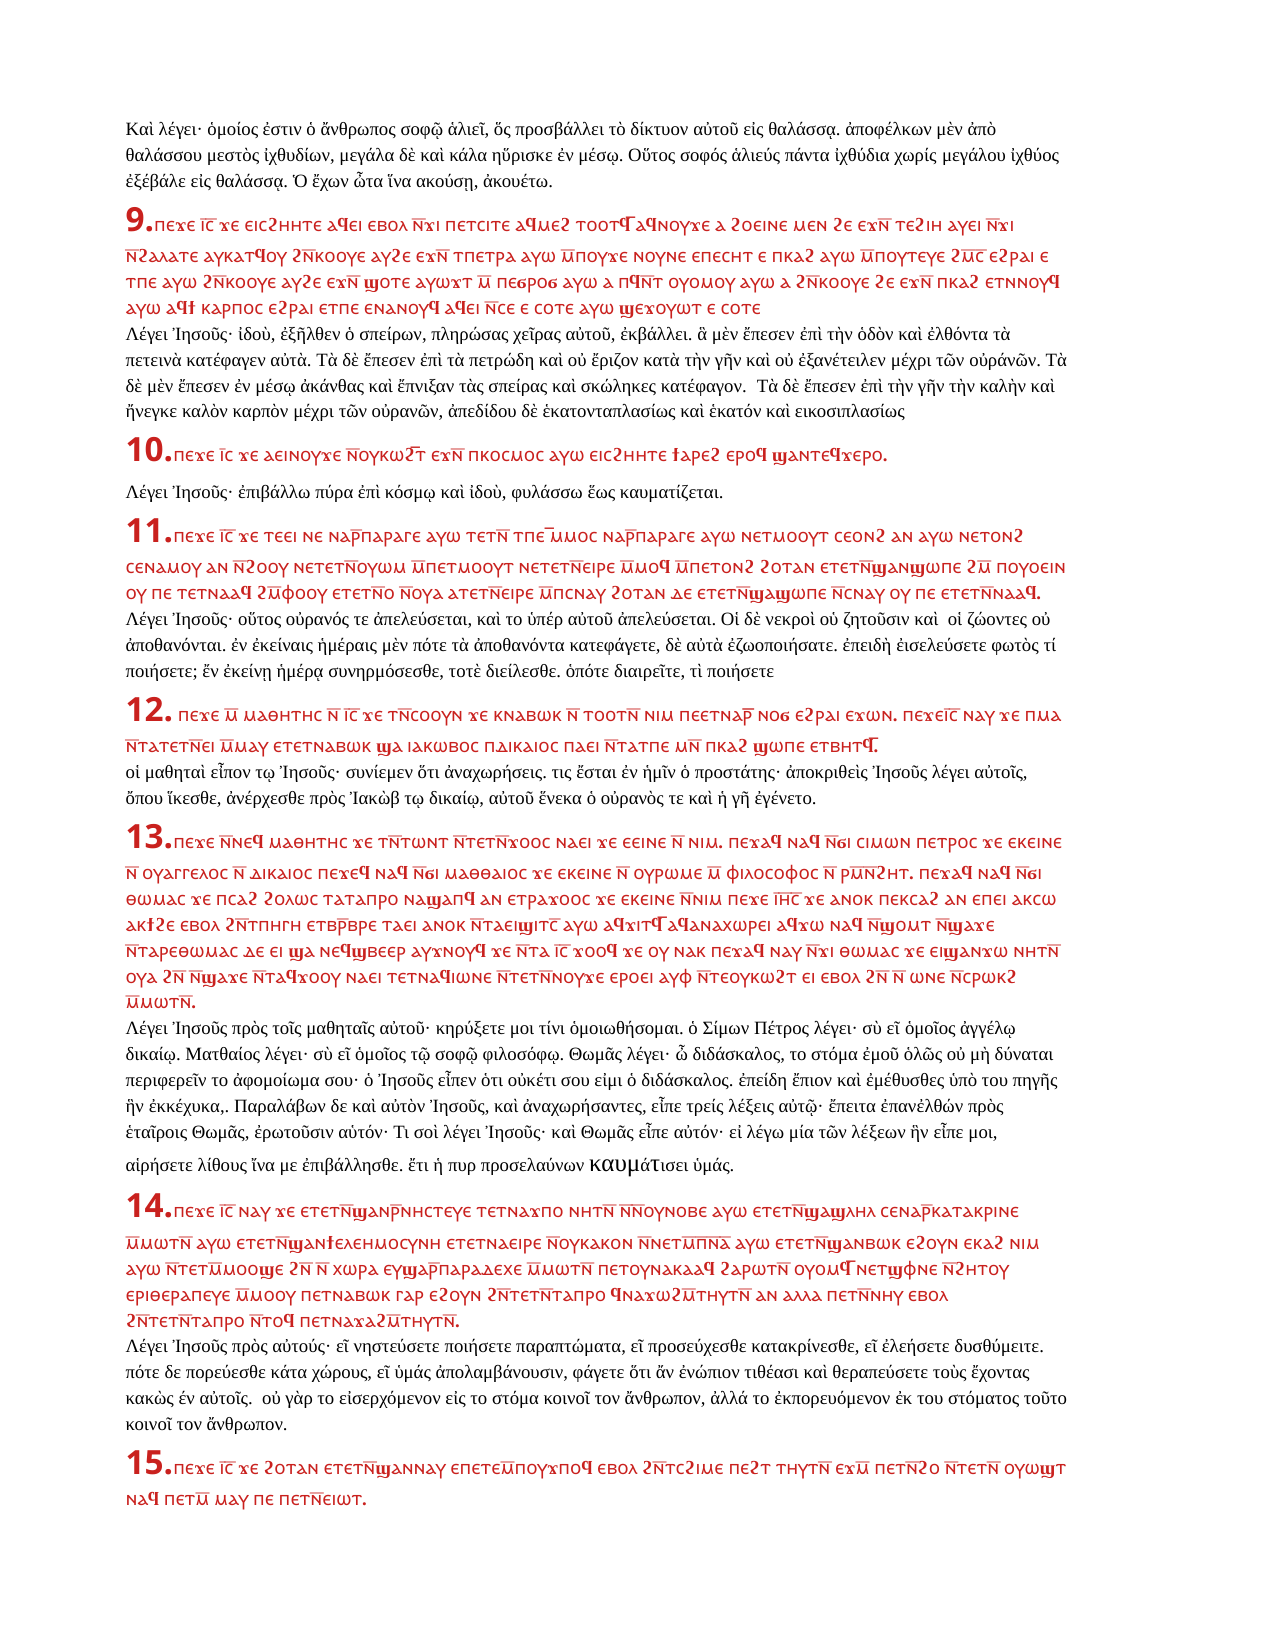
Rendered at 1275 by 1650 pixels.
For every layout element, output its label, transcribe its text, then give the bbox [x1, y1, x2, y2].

list Λέγει Ἰησοῦς πρὸς τοῖς μαθηταῖς αὐτοῦ· κηρύξετε μοι τίνι ὁμοιωθήσομαι. ὁ Σίμων Πέτρος λέγει· σὺ εῖ ὁμοῖος ἀγγέλῳ δικαίῳ. Ματθαίος λέγει· σὺ εῖ ὁμοῖος τῷ σοφῷ φιλοσόφῳ. Θωμᾶς λέγει· ὦ διδάσκαλος, το στόμα ἐμοῦ ὁλῶς οὐ μὴ δύναται περιφερεῖν το ἀφομοίωμα σου· ὁ Ἰησοῦς εἶπεν ὁτι οὐκέτι σου εἰμι ὁ διδάσκαλος. ἐπείδη ἔπιον καὶ ἐμέθυσθες ὑπὸ του πηγῆς ἣν ἐκκέχυκα,. Παραλάβων δε καὶ αὐτὸν Ἰησοῦς, καὶ ἀναχωρήσαντες, εἶπε τρείς λέξεις αὐτῷ· ἔπειτα ἐπανἐλθών πρὸς ἑταῖροις Θωμᾶς, ἐρωτοῦσιν αὑτόν· Τι σοὶ λέγει Ἰησοῦς· καὶ Θωμᾶς εἶπε αὐτόν· εἰ λέγω μία τῶν λέξεων ἣν εἶπε μοι, αἱρήσετε λίθους ἴνα με ἐπιβάλλησθε. ἔτι ἡ πυρ προσελαύνων καυμάτισει ὑμάς. [2, 1017, 1068, 1177]
list ⲡⲉϫⲉ ⲓ̅ⲥ̅ ϫⲉ ⲧⲉⲉⲓ ⲛⲉ ⲛⲁⲣ̅ⲡⲁⲣⲁⲅⲉ ⲁⲩⲱ ⲧⲉⲧⲛ̅ ⲧⲡⲉ ̅ⲙⲙⲟⲥ ⲛⲁⲣ̅ⲡⲁⲣⲁⲅⲉ ⲁⲩⲱ ⲛⲉⲧⲙⲟⲟⲩⲧ ⲥⲉⲟⲛϩ ⲁⲛ ⲁⲩⲱ ⲛⲉⲧⲟⲛϩ ⲥⲉⲛⲁⲙⲟⲩ ⲁⲛ ⲛ̅ϩⲟⲟⲩ ⲛⲉⲧⲉⲧⲛ̅ⲟⲩⲱⲙ ⲙ̅ⲡⲉⲧⲙⲟⲟⲩⲧ ⲛⲉⲧⲉⲧⲛ̅ⲉⲓⲣⲉ ⲙ̅ⲙⲟϥ ⲙ̅ⲡⲉⲧⲟⲛϩ ϩⲟⲧⲁⲛ ⲉⲧⲉⲧⲛ̅ϣⲁⲛϣⲱⲡⲉ ϩⲙ̅ ⲡⲟⲩⲟⲉⲓⲛ ⲟⲩ ⲡⲉ ⲧⲉⲧⲛⲁⲁϥ ϩⲙ̅ⲫⲟⲟⲩ ⲉⲧⲉⲧⲛ̅ⲟ ⲛ̅ⲟⲩⲁ ⲁⲧⲉⲧⲛ̅ⲉⲓⲣⲉ ⲙ̅ⲡⲥⲛⲁⲩ ϩⲟⲧⲁⲛ ⲇⲉ ⲉⲧⲉⲧⲛ̅ϣⲁϣⲱⲡⲉ ⲛ̅ⲥⲛⲁⲩ ⲟⲩ ⲡⲉ ⲉⲧⲉⲧⲛ̅ⲛⲁⲁϥ. [2, 506, 1068, 603]
list ⲡⲉϫⲉ ⲛ̅ⲛⲉϥ ⲙⲁⲑⲏⲧⲏⲥ ϫⲉ ⲧⲛ̅ⲧⲱⲛⲧ ⲛ̅ⲧⲉⲧⲛ̅ϫⲟⲟⲥ ⲛⲁⲉⲓ ϫⲉ ⲉⲉⲓⲛⲉ ⲛ̅ ⲛⲓⲙ. ⲡⲉϫⲁϥ ⲛⲁϥ ⲛ̅ϭⲓ ⲥⲓⲙⲱⲛ ⲡⲉⲧⲣⲟⲥ ϫⲉ ⲉⲕⲉⲓⲛⲉ ⲛ̅ ⲟⲩⲁⲅⲅⲉⲗⲟⲥ ⲛ̅ ⲇⲓⲕⲁⲓⲟⲥ ⲡⲉϫⲉϥ ⲛⲁϥ ⲛ̅ϭⲓ ⲙⲁⲑⲑⲁⲓⲟⲥ ϫⲉ ⲉⲕⲉⲓⲛⲉ ⲛ̅ ⲟⲩⲣⲱⲙⲉ ⲙ̅ ⲫⲓⲗⲟⲥⲟⲫⲟⲥ ⲛ̅ ⲣⲙ̅ⲛ̅ϩⲏⲧ. ⲡⲉϫⲁϥ ⲛⲁϥ ⲛ̅ϭⲓ ⲑⲱⲙⲁⲥ ϫⲉ ⲡⲥⲁϩ ϩⲟⲗⲱⲥ ⲧⲁⲧⲁⲡⲣⲟ ⲛⲁϣⲁⲡϥ ⲁⲛ ⲉⲧⲣⲁϫⲟⲟⲥ ϫⲉ ⲉⲕⲉⲓⲛⲉ ⲛ̅ⲛⲓⲙ ⲡⲉϫⲉ ⲓ̅ⲏ̅ⲥ̅ ϫⲉ ⲁⲛⲟⲕ ⲡⲉⲕⲥⲁϩ ⲁⲛ ⲉⲡⲉⲓ ⲁⲕⲥⲱ ⲁⲕϯϩⲉ ⲉⲃⲟⲗ ϩⲛ̅ⲧⲡⲏⲅⲏ ⲉⲧⲃⲣ̅ⲃⲣⲉ ⲧⲁⲉⲓ ⲁⲛⲟⲕ ⲛ̅ⲧⲁⲉⲓϣⲓⲧⲥ̅ ⲁⲩⲱ ⲁϥϫⲓⲧϥ̅ ⲁϥⲁⲛⲁⲭⲱⲣⲉⲓ ⲁϥϫⲱ ⲛⲁϥ ⲛ̅ϣⲟⲙⲧ ⲛ̅ϣⲁϫⲉ ⲛ̅ⲧⲁⲣⲉⲑⲱⲙⲁⲥ ⲇⲉ ⲉⲓ ϣⲁ ⲛⲉϥϣⲃⲉⲉⲣ ⲁⲩϫⲛⲟⲩϥ ϫⲉ ⲛ̅ⲧⲁ ⲓ̅ⲥ̅ ϫⲟⲟϥ ϫⲉ ⲟⲩ ⲛⲁⲕ ⲡⲉϫⲁϥ ⲛⲁⲩ ⲛ̅ϫⲓ ⲑⲱⲙⲁⲥ ϫⲉ ⲉⲓϣⲁⲛϫⲱ ⲛⲏⲧⲛ̅ ⲟⲩⲁ ϩⲛ̅ ⲛ̅ϣⲁϫⲉ ⲛ̅ⲧⲁϥϫⲟⲟⲩ ⲛⲁⲉⲓ ⲧⲉⲧⲛⲁϥⲓⲱⲛⲉ ⲛ̅ⲧⲉⲧⲛ̅ⲛⲟⲩϫⲉ ⲉⲣⲟⲉⲓ ⲁⲩⲫ ⲛ̅ⲧⲉⲟⲩⲕⲱϩⲧ ⲉⲓ ⲉⲃⲟⲗ ϩⲛ̅ ⲛ̅ ⲱⲛⲉ ⲛ̅ⲥⲣⲱⲕϩ ⲙ̅ⲙⲱⲧⲛ̅. [2, 812, 1068, 1013]
list ⲡⲉϫⲉ ⲓ̅ⲥ̅ ϫⲉ ⲉⲓⲥϩⲏⲏⲧⲉ ⲁϥⲉⲓ ⲉⲃⲟⲗ ⲛ̅ϫⲓ ⲡⲉⲧⲥⲓⲧⲉ ⲁϥⲙⲉϩ ⲧⲟⲟⲧϥ̅ ⲁϥⲛⲟⲩϫⲉ ⲁ ϩⲟⲉⲓⲛⲉ ⲙⲉⲛ ϩⲉ ⲉϫⲛ̅ ⲧⲉϩⲓⲏ ⲁⲩⲉⲓ ⲛ̅ϫⲓ ⲛ̅ϩⲁⲗⲁⲧⲉ ⲁⲩⲕⲁⲧϥⲟⲩ ϩⲛ̅ⲕⲟⲟⲩⲉ ⲁⲩϩⲉ ⲉϫⲛ̅ ⲧⲡⲉⲧⲣⲁ ⲁⲩⲱ ⲙ̅ⲡⲟⲩϫⲉ ⲛⲟⲩⲛⲉ ⲉⲡⲉⲥⲏⲧ ⲉ ⲡⲕⲁϩ ⲁⲩⲱ ⲙ̅ⲡⲟⲩⲧⲉⲩⲉ ϩⲙ̅ⲥ̅ ⲉϩⲣⲁⲓ ⲉ ⲧⲡⲉ ⲁⲩⲱ ϩⲛ̅ⲕⲟⲟⲩⲉ ⲁⲩϩⲉ ⲉϫⲛ̅ ϣⲟⲧⲉ ⲁⲩⲱϫⲧ ⲙ̅ ⲡⲉϭⲣⲟϭ ⲁⲩⲱ ⲁ ⲡϥⲛ̅ⲧ ⲟⲩⲟⲙⲟⲩ ⲁⲩⲱ ⲁ ϩⲛ̅ⲕⲟⲟⲩⲉ ϩⲉ ⲉϫⲛ̅ ⲡⲕⲁϩ ⲉⲧⲛⲛⲟⲩϥ ⲁⲩⲱ ⲁϥϯ ⲕⲁⲣⲡⲟⲥ ⲉϩⲣⲁⲓ ⲉⲧⲡⲉ ⲉⲛⲁⲛⲟⲩϥ ⲁϥⲉⲓ ⲛ̅ⲥⲉ ⲉ ⲥⲟⲧⲉ ⲁⲩⲱ ϣⲉϫⲟⲩⲱⲧ ⲉ ⲥⲟⲧⲉ [2, 196, 1068, 318]
list ⲡⲉϫⲉ ⲓ̅ⲥ̅ ⲛⲁⲩ ϫⲉ ⲉⲧⲉⲧⲛ̅ϣⲁⲛⲣ̅ⲛⲏⲥⲧⲉⲩⲉ ⲧⲉⲧⲛⲁϫⲡⲟ ⲛⲏⲧⲛ̅ ⲛ̅ⲛ̅ⲟⲩⲛⲟⲃⲉ ⲁⲩⲱ ⲉⲧⲉⲧⲛ̅ϣⲁϣⲗⲏⲗ ⲥⲉⲛⲁⲣ̅ⲕⲁⲧⲁⲕⲣⲓⲛⲉ ⲙ̅ⲙⲱⲧⲛ̅ ⲁⲩⲱ ⲉⲧⲉⲧⲛ̅ϣⲁⲛϯⲉⲗⲉⲏⲙⲟⲥⲩⲛⲏ ⲉⲧⲉⲧⲛⲁⲉⲓⲣⲉ ⲛ̅ⲟⲩⲕⲁⲕⲟⲛ ⲛ̅ⲛⲉⲧⲙ̅ⲡ̅ⲛ̅ⲁ̅ ⲁⲩⲱ ⲉⲧⲉⲧⲛ̅ϣⲁⲛⲃⲱⲕ ⲉϩⲟⲩⲛ ⲉⲕⲁϩ ⲛⲓⲙ ⲁⲩⲱ ⲛ̅ⲧⲉⲧⲙ̅ⲙⲟⲟϣⲉ ϩⲛ̅ ⲛ̅ ⲭⲱⲣⲁ ⲉⲩϣⲁⲣ̅ⲡⲁⲣⲁⲇⲉⲭⲉ ⲙ̅ⲙⲱⲧⲛ̅ ⲡⲉⲧⲟⲩⲛⲁⲕⲁⲁϥ ϩⲁⲣⲱⲧⲛ̅ ⲟⲩⲟⲙϥ̅ ⲛⲉⲧϣⲫⲛⲉ ⲛ̅ϩⲏⲧⲟⲩ ⲉⲣⲓⲑⲉⲣⲁⲡⲉⲩⲉ ⲙ̅ⲙⲟⲟⲩ ⲡⲉⲧⲛⲁⲃⲱⲕ ⲅⲁⲣ ⲉϩⲟⲩⲛ ϩⲛ̅ⲧⲉⲧⲛ̅ⲧⲁⲡⲣⲟ ϥⲛⲁϫⲱϩⲙ̅ⲧⲏⲩⲧⲛ̅ ⲁⲛ ⲁⲗⲗⲁ ⲡⲉⲧⲛ̅ⲛⲏⲩ ⲉⲃⲟⲗ ϩⲛ̅ⲧⲉⲧⲛ̅ⲧⲁⲡⲣⲟ ⲛ̅ⲧⲟϥ ⲡⲉⲧⲛⲁϫⲁϩⲙ̅ⲧⲏⲩⲧⲛ̅. [2, 1182, 1068, 1331]
list Λέγει Ἰησοῦς· ἰδοὺ, ἐξῆλθεν ὁ σπείρων, πληρώσας χεῖρας αὐτοῦ, ἐκβάλλει. ἃ μὲν ἔπεσεν ἐπὶ τὴν ὁδὸν καὶ ἐλθόντα τὰ πετεινὰ κατέφαγεν αὐτὰ. Τὰ δὲ ἔπεσεν ἐπὶ τὰ πετρώδη καὶ οὐ ἔριζον κατὰ τὴν γῆν καὶ οὐ ἐξανέτειλεν μέχρι τῶν οὐράνῶν. Τὰ δὲ μὲν ἔπεσεν ἐν μέσῳ ἀκάνθας καὶ ἔπνιξαν τὰς σπείρας καὶ σκώληκες κατέφαγον. Τὰ δὲ ἔπεσεν ἐπὶ τὴν γῆν τὴν καλὴν καὶ ἤνεγκε καλὸν καρπὸν μέχρι τῶν οὐρανῶν, ἀπεδίδου δὲ ἑκατονταπλασίως καὶ ἑκατόν καὶ εικοσιπλασίως [2, 323, 1068, 422]
list ⲡⲉϫⲉ ⲙ̅ ⲙⲁⲑⲏⲧⲏⲥ ⲛ̅ ⲓ̅ⲥ̅ ϫⲉ ⲧⲛ̅ⲥⲟⲟⲩⲛ ϫⲉ ⲕⲛⲁⲃⲱⲕ ⲛ̅ ⲧⲟⲟⲧⲛ̅ ⲛⲓⲙ ⲡⲉⲉⲧⲛⲁⲣ̅̅ ⲛⲟϭ ⲉϩⲣⲁⲓ ⲉϫⲱⲛ. ⲡⲉϫⲉⲓ̅ⲥ̅ ⲛⲁⲩ ϫⲉ ⲡⲙⲁ ⲛ̅ⲧⲁⲧⲉⲧⲛ̅ⲉⲓ ⲙ̅ⲙⲁⲩ ⲉⲧⲉⲧⲛⲁⲃⲱⲕ ϣⲁ ⲓⲁⲕⲱⲃⲟⲥ ⲡⲇⲓⲕⲁⲓⲟⲥ ⲡⲁⲉⲓ ⲛ̅ⲧⲁⲧⲡⲉ ⲙⲛ̅ ⲡⲕⲁϩ ϣⲱⲡⲉ ⲉⲧⲃⲏⲧϥ̅. [2, 685, 1068, 757]
list Λέγει Ἰησοῦς· οὕτος οὐρανός τε ἀπελεύσεται, καὶ το ὑπέρ αὐτοῦ ἀπελεύσεται. Οἱ δὲ νεκροὶ οὑ ζητοῦσιν καὶ οἱ ζώοντες οὐ ἀποθανόνται. ἐν ἐκείναις ἡμέραις μὲν πότε τὰ ἀποθανόντα κατεφάγετε, δὲ αὐτὰ ἐζωοποιήσατε. ἐπειδὴ ἐισελεύσετε φωτὸς τί ποιήσετε; ἔν ἐκείνῃ ἡμέρᾳ συνηρμόσεσθε, τοτὲ διείλεσθε. ὁπότε διαιρεῖτε, τὶ ποιήσετε [2, 608, 1068, 681]
list οἱ μαθηταὶ εἶπον τῳ Ἰησοῦς· συνίεμεν ὅτι ἀναχωρήσεις. τις ἔσται ἐν ἡμῖν ὁ προστάτης· ἀποκριθεὶς Ἰησοῦς λέγει αὐτοῖς, ὄπου ἵκεσθε, ἀνέρχεσθε πρὸς Ἰακὼβ τῳ δικαίῳ, αὐτοῦ ἕνεκα ὁ οὐρανὸς τε καὶ ἡ γῆ ἐγένετο. [2, 761, 1068, 808]
list Λέγει Ἰησοῦς πρὸς αὐτούς· εῖ νηστεύσετε ποιήσετε παραπτώματα, εῖ προσεύχεσθε κατακρίνεσθε, εῖ ἐλεήσετε δυσθύμειτε. πότε δε πορεύεσθε κάτα χώρους, εῖ ὑμάς ἀπολαμβάνουσιν, φάγετε ὅτι ἄν ἐνώπιον τιθέασι καὶ θεραπεύσετε τοὺς ἔχοντας κακὼς έν αὐτοῖς. οὐ γὰρ το εἰσερχόμενον εἰς το στόμα κοινοῖ τον ἄνθρωπον, ἀλλά το ἐκπορευόμενον ἐκ του στόματος τοῦτο κοινοῖ τον ἄνθρωπον. [2, 1335, 1068, 1434]
list ⲡⲉϫⲉ ⲓ̅ⲥ̅ ϫⲉ ϩⲟⲧⲁⲛ ⲉⲧⲉⲧⲛ̅ϣⲁⲛⲛⲁⲩ ⲉⲡⲉⲧⲉⲙ̅ⲡⲟⲩϫⲡⲟϥ ⲉⲃⲟⲗ ϩⲛ̅ⲧⲥϩⲓⲙⲉ ⲡⲉϩⲧ ⲧⲏⲩⲧⲛ̅ ⲉϫⲙ̅ ⲡⲉⲧⲛ̅ϩⲟ ⲛ̅ⲧⲉⲧⲛ̅ ⲟⲩⲱϣⲧ ⲛⲁϥ ⲡⲉⲧⲙ̅ ⲙⲁⲩ ⲡⲉ ⲡⲉⲧⲛ̅ⲉⲓⲱⲧ. [2, 1439, 1068, 1510]
list ⲡⲉϫⲉ ⲓ̅ⲥ ϫⲉ ⲁⲉⲓⲛⲟⲩϫⲉ ⲛ̅ⲟⲩⲕⲱϩ̅ⲧ ⲉϫⲛ̅ ⲡⲕⲟⲥⲙⲟⲥ ⲁⲩⲱ ⲉⲓⲥϩⲏⲏⲧⲉ ϯⲁⲣⲉϩ ⲉⲣⲟϥ ϣⲁⲛⲧⲉϥϫⲉⲣⲟ. [2, 426, 1068, 472]
list Λέγει Ἰησοῦς· ἐπιβάλλω πύρα ἐπὶ κόσμῳ καὶ ἰδοὺ, φυλάσσω ἕως καυματίζεται. [2, 481, 1068, 502]
list Καὶ λέγει· ὁμοίος ἐστιν ὁ ἄνθρωπος σοφῷ ἁλιεῖ, ὅς προσβάλλει τὸ δίκτυον αὐτοῦ εἰς θαλάσσᾳ. ἀποφέλκων μὲν ἀπὸ θαλάσσου μεστὸς ἰχθυδίων, μεγάλα δὲ καὶ κάλα ηὕρισκε ἐν μέσῳ. Οὕτος σοφός ἁλιεύς πάντα ἰχθύδια χωρίς μεγάλου ἰχθύος ἐξέβάλε εἰς θαλάσσᾳ. Ὁ ἔχων ὦτα ἵνα ακούσῃ, ἀκουέτω. [2, 118, 1068, 191]
